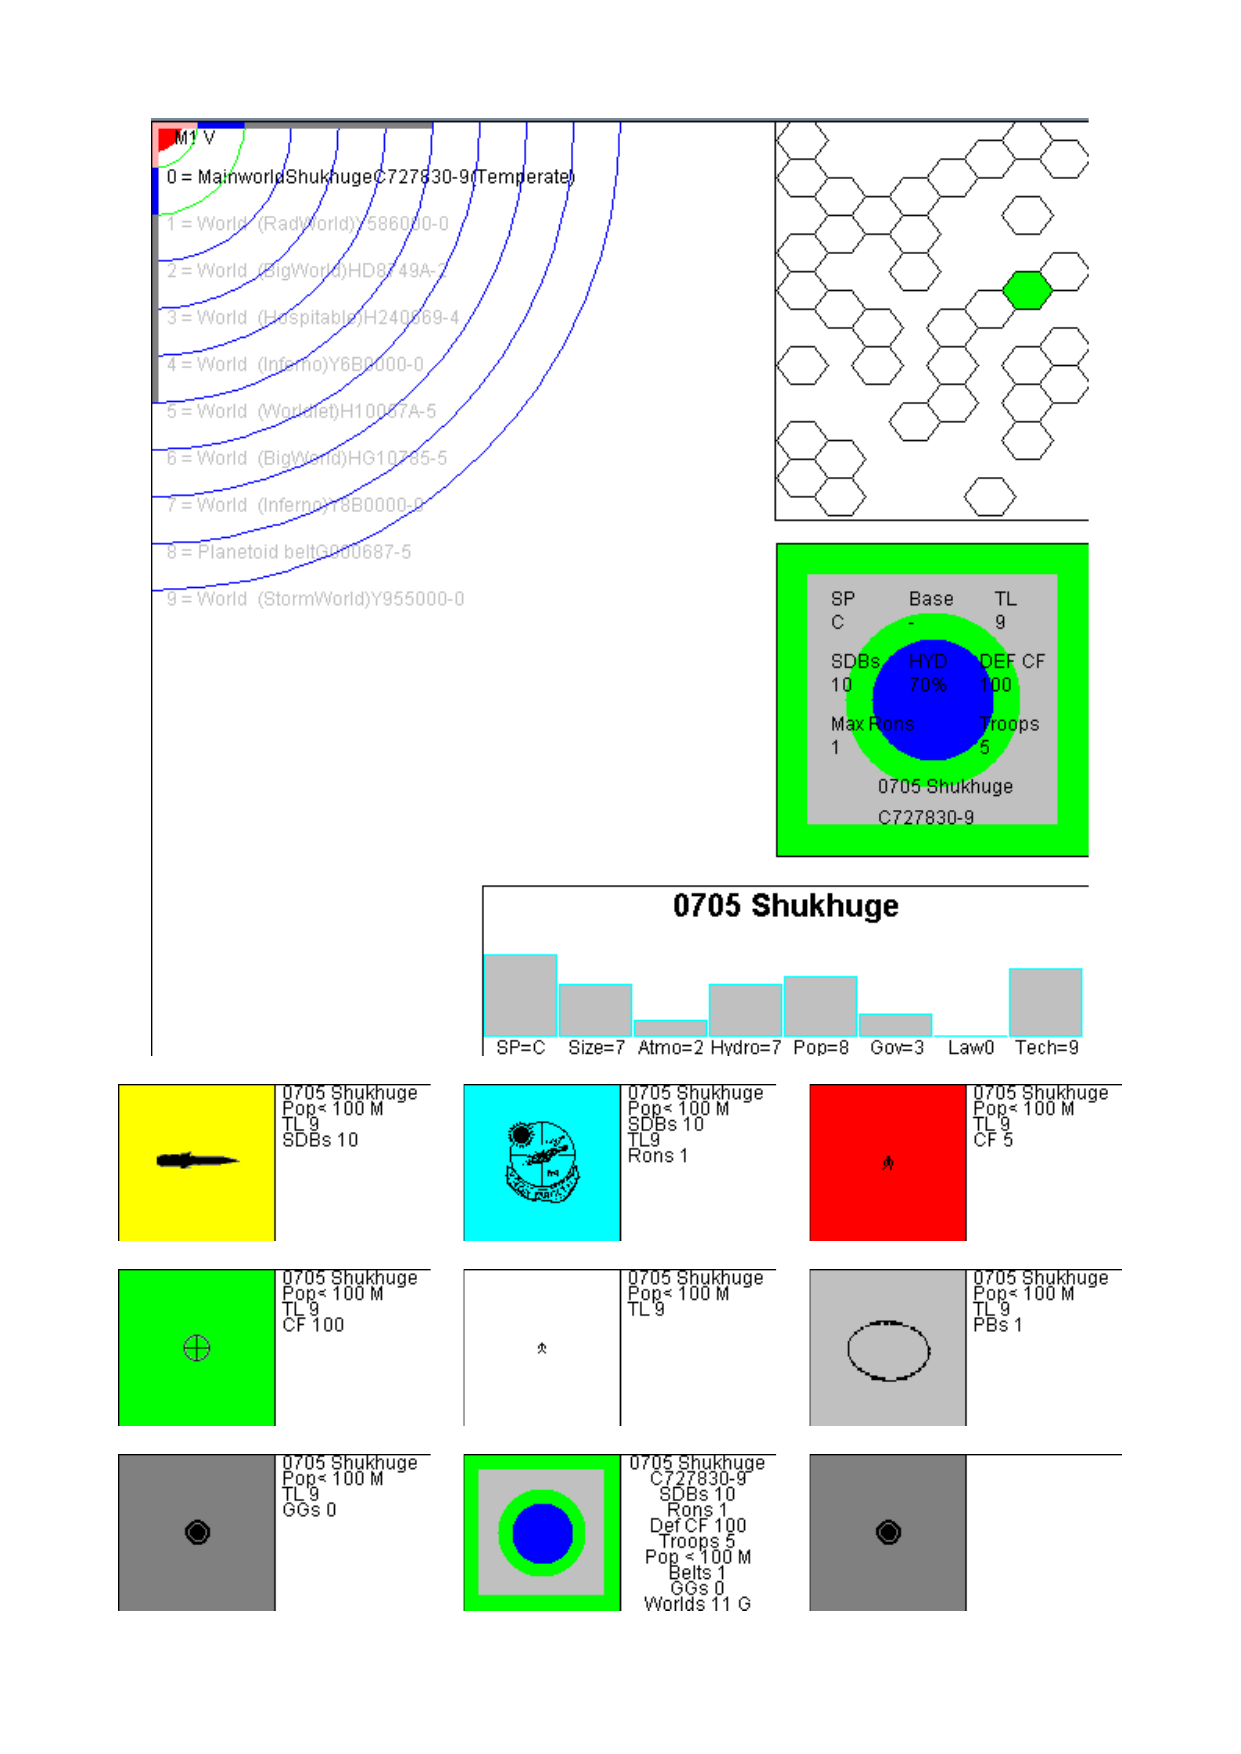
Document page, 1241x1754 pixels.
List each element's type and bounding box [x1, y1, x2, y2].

picture [118, 1269, 431, 1426]
picture [118, 1454, 431, 1611]
picture [809, 1454, 1122, 1611]
picture [118, 1084, 431, 1241]
picture [809, 1084, 1122, 1241]
picture [151, 118, 1089, 1056]
picture [463, 1084, 777, 1241]
picture [463, 1269, 777, 1426]
picture [463, 1454, 777, 1611]
picture [809, 1269, 1122, 1426]
